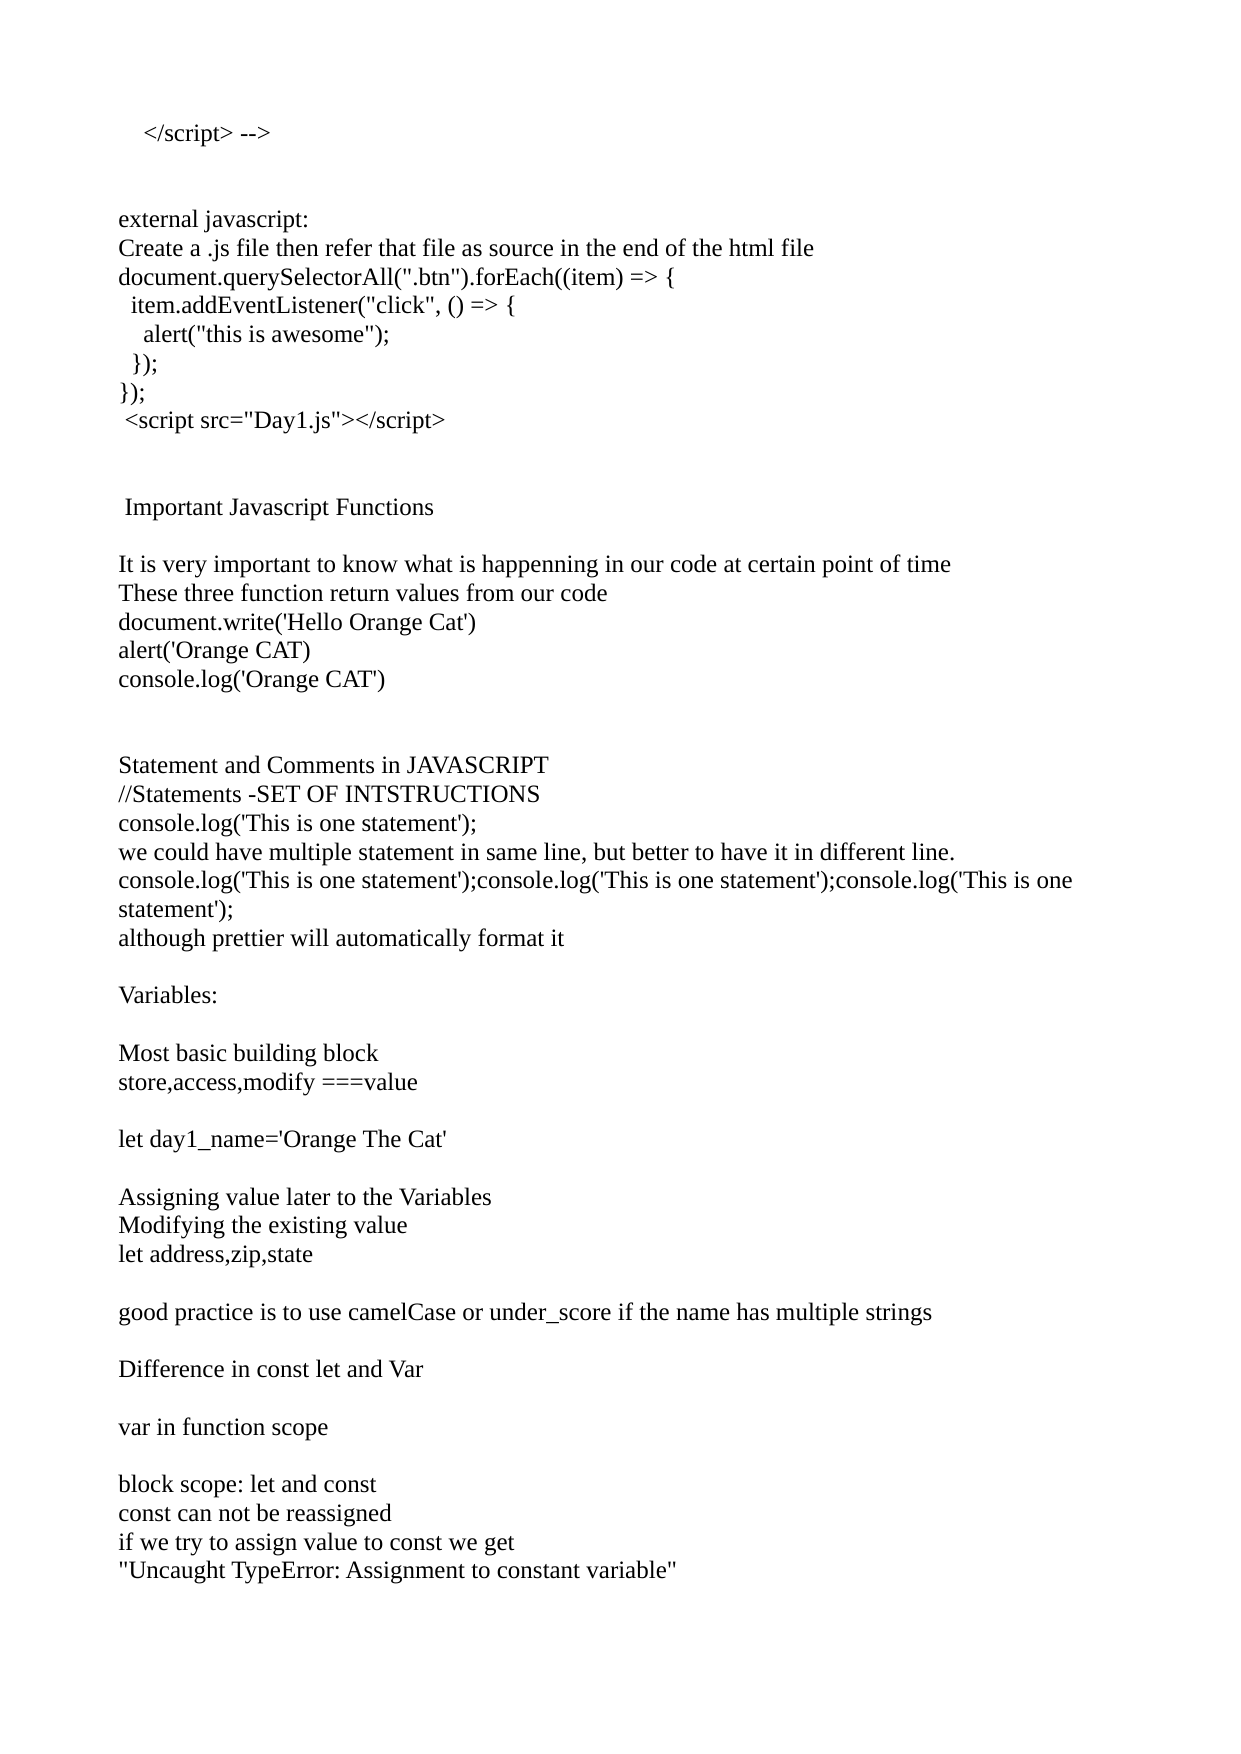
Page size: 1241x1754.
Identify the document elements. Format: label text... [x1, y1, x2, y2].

text document.querySelectorAll(".btn").forEach((item) => { [118, 262, 1122, 291]
text alert("this is awesome"); [118, 319, 1122, 348]
text let address,zip,state [118, 1239, 1122, 1268]
text Variables: [118, 981, 1122, 1009]
text console.log('This is one statement'); [118, 808, 1122, 837]
text Most basic building block [118, 1038, 1122, 1067]
text "Uncaught TypeError: Assignment to constant variable" [118, 1556, 1122, 1584]
text console.log('This is one statement');console.log('This is one statement');console.log('This is one statement'); [118, 866, 1122, 923]
text Statement and Comments in JAVASCRIPT [118, 751, 1122, 779]
text document.write('Hello Orange Cat') [118, 607, 1122, 636]
text alert('Orange CAT) [118, 636, 1122, 664]
text console.log('Orange CAT') [118, 664, 1122, 693]
text </script> --> [118, 118, 1122, 147]
text if we try to assign value to const we get [118, 1527, 1122, 1556]
text block scope: let and const [118, 1469, 1122, 1498]
text Assigning value later to the Variables [118, 1182, 1122, 1211]
text let day1_name='Orange The Cat' [118, 1124, 1122, 1153]
text <script src="Day1.js"></script> [118, 406, 1122, 434]
text Difference in const let and Var [118, 1354, 1122, 1383]
text These three function return values from our code [118, 578, 1122, 607]
text external javascript: [118, 204, 1122, 233]
text Create a .js file then refer that file as source in the end of the html file [118, 233, 1122, 262]
text item.addEventListener("click", () => { [118, 291, 1122, 319]
text }); [118, 377, 1122, 406]
text var in function scope [118, 1412, 1122, 1441]
text good practice is to use camelCase or under_score if the name has multiple strings [118, 1297, 1122, 1326]
text we could have multiple statement in same line, but better to have it in different line. [118, 837, 1122, 866]
text store,access,modify ===value [118, 1067, 1122, 1096]
text It is very important to know what is happenning in our code at certain point of time [118, 549, 1122, 578]
text //Statements -SET OF INTSTRUCTIONS [118, 779, 1122, 808]
text }); [118, 348, 1122, 377]
text const can not be reassigned [118, 1498, 1122, 1527]
text Modifying the existing value [118, 1211, 1122, 1239]
text although prettier will automatically format it [118, 923, 1122, 952]
text Important Javascript Functions [118, 492, 1122, 521]
